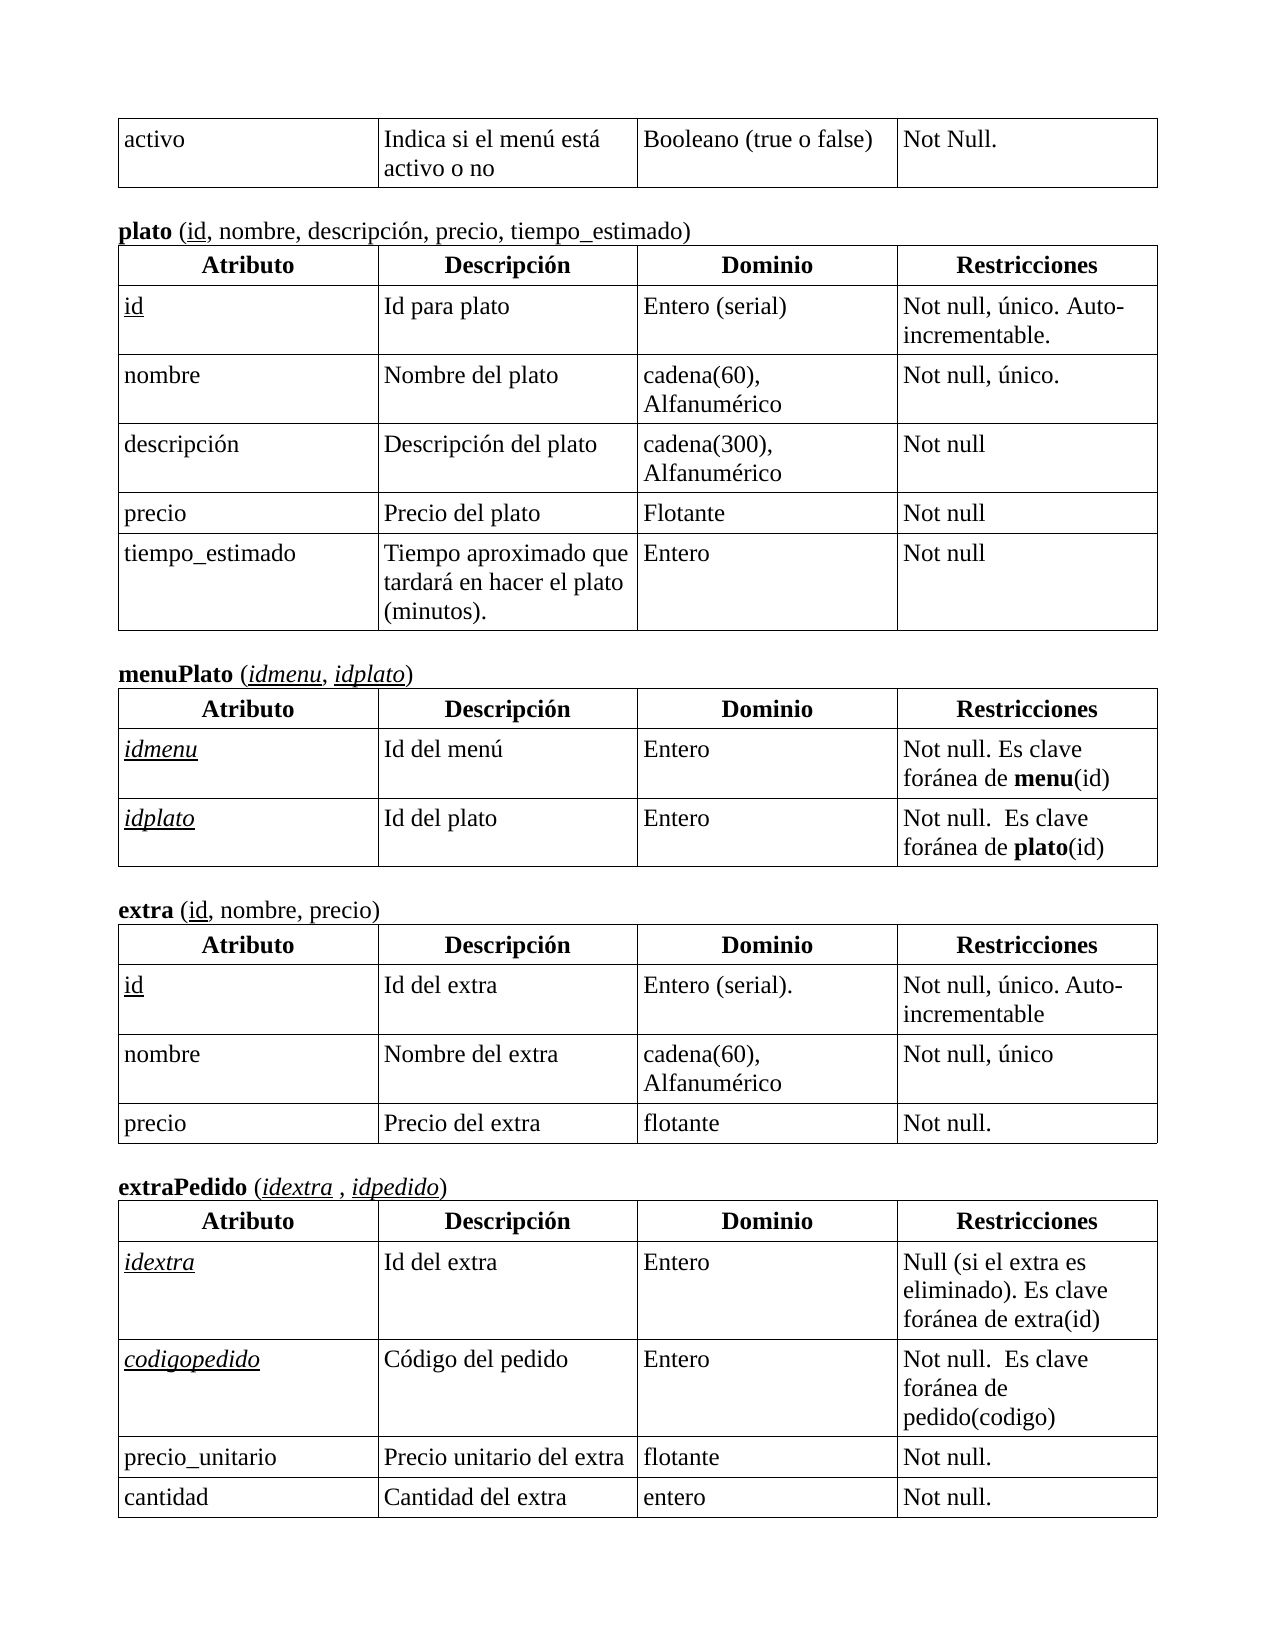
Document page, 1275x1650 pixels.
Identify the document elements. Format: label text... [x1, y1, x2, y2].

table_cell Id para plato [379, 286, 637, 354]
table_cell cadena(300), Alfanumérico [638, 424, 897, 492]
table_cell Not null [898, 424, 1157, 492]
table_cell Not null [898, 493, 1157, 533]
table_cell Nombre del plato [379, 355, 637, 423]
table_header Restricciones [898, 925, 1157, 964]
table_cell Id del extra [379, 1242, 637, 1338]
table_cell Descripción del plato [379, 424, 637, 492]
table_cell Not null [898, 534, 1157, 630]
table_cell cantidad [119, 1478, 378, 1517]
table_cell idplato [119, 799, 378, 866]
table_cell precio_unitario [119, 1437, 378, 1477]
table_cell Nombre del extra [379, 1035, 637, 1102]
table_header Descripción [379, 246, 637, 285]
table_cell Not null. Es clave foránea de plato(id) [898, 799, 1157, 866]
table_cell Entero [638, 1340, 897, 1436]
table_cell Not null, único [898, 1035, 1157, 1102]
table_cell flotante [638, 1104, 897, 1143]
table_cell Not null. Es clave foránea de menu(id) [898, 729, 1157, 797]
table_cell Id del plato [379, 799, 637, 866]
table_header Descripción [379, 1201, 637, 1241]
table_cell Null (si el extra es eliminado). Es clave foránea de extra(id) [898, 1242, 1157, 1338]
table_cell Not null, único. [898, 355, 1157, 423]
table_cell idextra [119, 1242, 378, 1338]
table_cell id [119, 286, 378, 354]
table_cell Precio del extra [379, 1104, 637, 1143]
table_header Atributo [119, 246, 378, 285]
table_cell codigopedido [119, 1340, 378, 1436]
table_cell Tiempo aproximado que tardará en hacer el plato (minutos). [379, 534, 637, 630]
table_cell cadena(60), Alfanumérico [638, 355, 897, 423]
table_cell id [119, 965, 378, 1033]
table_cell cadena(60), Alfanumérico [638, 1035, 897, 1102]
table_cell Not null. Es clave foránea de pedido(codigo) [898, 1340, 1157, 1436]
table_cell Entero [638, 1242, 897, 1338]
table_header Dominio [638, 246, 897, 285]
table_header Atributo [119, 925, 378, 964]
table_cell Entero [638, 729, 897, 797]
table_cell Flotante [638, 493, 897, 533]
table_header Dominio [638, 925, 897, 964]
table_cell Indica si el menú está activo o no [379, 119, 637, 187]
table_cell Not null. [898, 1437, 1157, 1477]
table_header Restricciones [898, 689, 1157, 728]
text menuPlato (idmenu, idplato) [118, 659, 1157, 688]
table_cell Booleano (true o false) [638, 119, 897, 187]
table_header Atributo [119, 1201, 378, 1241]
table_cell Entero [638, 534, 897, 630]
table_cell Not null. [898, 1478, 1157, 1517]
table_header Descripción [379, 689, 637, 728]
table_header Restricciones [898, 1201, 1157, 1241]
text extraPedido (idextra , idpedido) [118, 1172, 1157, 1200]
table_cell Not Null. [898, 119, 1157, 187]
table_header Atributo [119, 689, 378, 728]
table_cell Not null. [898, 1104, 1157, 1143]
table_cell entero [638, 1478, 897, 1517]
table_cell Id del extra [379, 965, 637, 1033]
table_cell Entero (serial). [638, 965, 897, 1033]
table_cell tiempo_estimado [119, 534, 378, 630]
table_cell Precio unitario del extra [379, 1437, 637, 1477]
table_cell nombre [119, 1035, 378, 1102]
table_cell Id del menú [379, 729, 637, 797]
table_cell Entero [638, 799, 897, 866]
table_cell activo [119, 119, 378, 187]
table_cell Not null, único. Auto-incrementable [898, 965, 1157, 1033]
table_cell nombre [119, 355, 378, 423]
table_header Dominio [638, 1201, 897, 1241]
table_header Restricciones [898, 246, 1157, 285]
text extra (id, nombre, precio) [118, 895, 1157, 924]
table_cell idmenu [119, 729, 378, 797]
table_cell flotante [638, 1437, 897, 1477]
table_cell Entero (serial) [638, 286, 897, 354]
table_cell Cantidad del extra [379, 1478, 637, 1517]
text plato (id, nombre, descripción, precio, tiempo_estimado) [118, 216, 1157, 245]
table_cell precio [119, 493, 378, 533]
table_cell descripción [119, 424, 378, 492]
table_cell precio [119, 1104, 378, 1143]
table_header Dominio [638, 689, 897, 728]
table_header Descripción [379, 925, 637, 964]
table_cell Not null, único. Auto-incrementable. [898, 286, 1157, 354]
table_cell Precio del plato [379, 493, 637, 533]
table_cell Código del pedido [379, 1340, 637, 1436]
